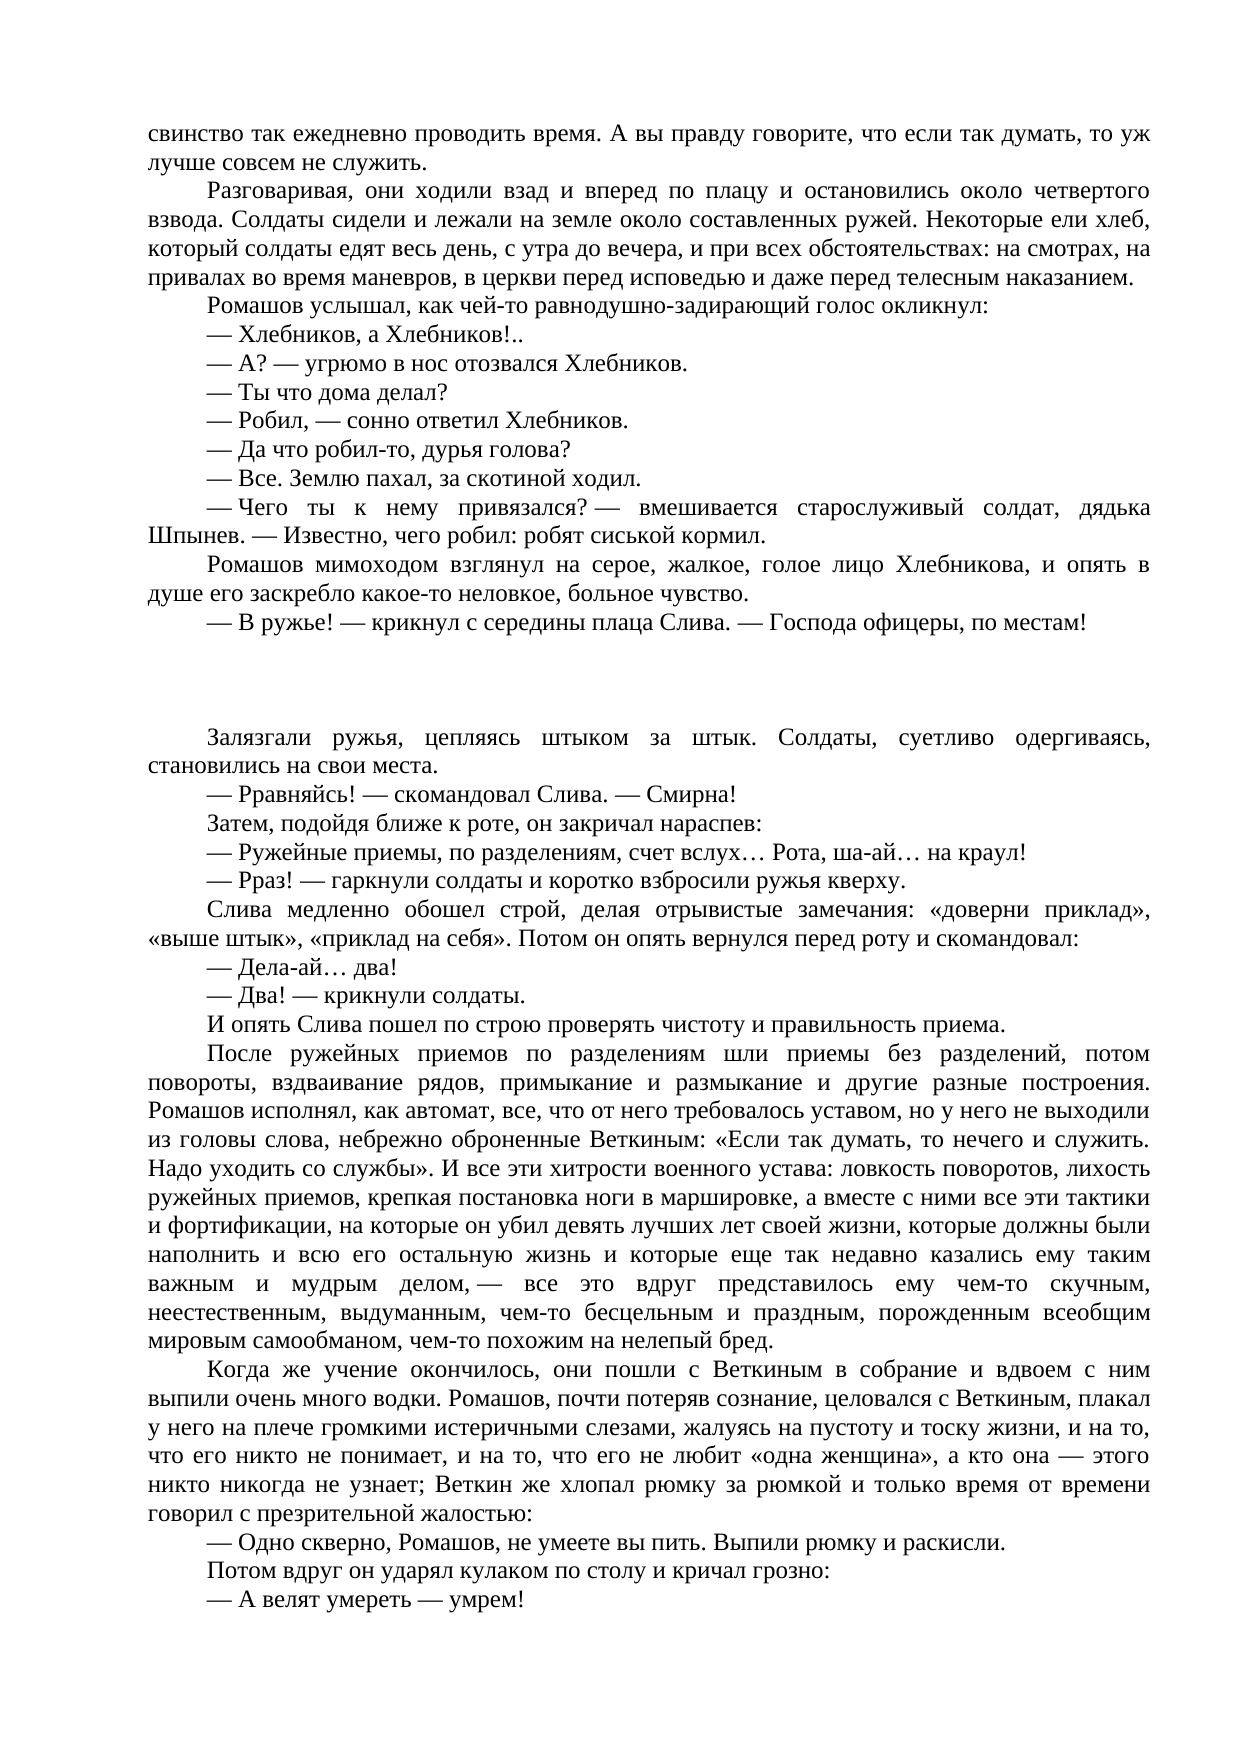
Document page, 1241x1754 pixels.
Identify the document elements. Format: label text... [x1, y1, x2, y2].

text — Ружейные приемы, по разделениям, счет вслух… Рота, ша-ай… на краул! [148, 837, 1152, 866]
text — Все. Землю пахал, за скотиной ходил. [148, 463, 1152, 492]
text — В ружье! — крикнул с середины плаца Слива. — Господа офицеры, по местам! [148, 607, 1152, 636]
text — А? — угрюмо в нос отозвался Хлебников. [148, 348, 1152, 377]
text — Рравняйсь! — скомандовал Слива. — Смирна! [148, 779, 1152, 808]
text Затем, подойдя ближе к роте, он закричал нараспев: [148, 808, 1152, 837]
text — Одно скверно, Ромашов, не умеете вы пить. Выпили рюмку и раскисли. [148, 1527, 1152, 1556]
text — Да что робил-то, дурья голова? [148, 434, 1152, 463]
text Ромашов мимоходом взглянул на серое, жалкое, голое лицо Хлебникова, и опять в душе его заскребло какое-то неловкое, больное чувство. [148, 549, 1152, 607]
text — Два! — крикнули солдаты. [148, 981, 1152, 1009]
text — Дела-ай… два! [148, 952, 1152, 981]
text — Робил, — сонно ответил Хлебников. [148, 406, 1152, 434]
text После ружейных приемов по разделениям шли приемы без разделений, потом повороты, вздваивание рядов, примыкание и размыкание и другие разные построения. Ромашов исполнял, как автомат, все, что от него требовалось уставом, но у него не выходили из головы слова, небрежно оброненные Веткиным: «Если так думать, то нечего и служить. Надо уходить со службы». И все эти хитрости военного устава: ловкость поворотов, лихость ружейных приемов, крепкая постановка ноги в маршировке, а вместе с ними все эти тактики и фортификации, на которые он убил девять лучших лет своей жизни, которые должны были наполнить и всю его остальную жизнь и которые еще так недавно казались ему таким важным и мудрым делом, — все это вдруг представилось ему чем-то скучным, неестественным, выдуманным, чем-то бесцельным и праздным, порожденным всеобщим мировым самообманом, чем-то похожим на нелепый бред. [148, 1038, 1152, 1354]
text Когда же учение окончилось, они пошли с Веткиным в собрание и вдвоем с ним выпили очень много водки. Ромашов, почти потеряв сознание, целовался с Веткиным, плакал у него на плече громкими истеричными слезами, жалуясь на пустоту и тоску жизни, и на то, что его никто не понимает, и на то, что его не любит «одна женщина», а кто она — этого никто никогда не узнает; Веткин же хлопал рюмку за рюмкой и только время от времени говорил с презрительной жалостью: [148, 1354, 1152, 1527]
text Залязгали ружья, цепляясь штыком за штык. Солдаты, суетливо одергиваясь, становились на свои места. [148, 722, 1152, 779]
text Слива медленно обошел строй, делая отрывистые замечания: «доверни приклад», «выше штык», «приклад на себя». Потом он опять вернулся перед роту и скомандовал: [148, 894, 1152, 952]
text Разговаривая, они ходили взад и вперед по плацу и остановились около четвертого взвода. Солдаты сидели и лежали на земле около составленных ружей. Некоторые ели хлеб, который солдаты едят весь день, с утра до вечера, и при всех обстоятельствах: на смотрах, на привалах во время маневров, в церкви перед исповедью и даже перед телесным наказанием. [148, 176, 1152, 291]
text — Рраз! — гаркнули солдаты и коротко взбросили ружья кверху. [148, 866, 1152, 894]
text Ромашов услышал, как чей-то равнодушно-задирающий голос окликнул: [148, 291, 1152, 319]
text свинство так ежедневно проводить время. А вы правду говорите, что если так думать, то уж лучше совсем не служить. [148, 118, 1152, 176]
text — Чего ты к нему привязался? — вмешивается старослуживый солдат, дядька Шпынев. — Известно, чего робил: робят сиськой кормил. [148, 492, 1152, 549]
text И опять Слива пошел по строю проверять чистоту и правильность приема. [148, 1009, 1152, 1038]
text — Хлебников, а Хлебников!.. [148, 319, 1152, 348]
text — А велят умереть — умрем! [148, 1584, 1152, 1613]
text — Ты что дома делал? [148, 377, 1152, 406]
text Потом вдруг он ударял кулаком по столу и кричал грозно: [148, 1556, 1152, 1584]
